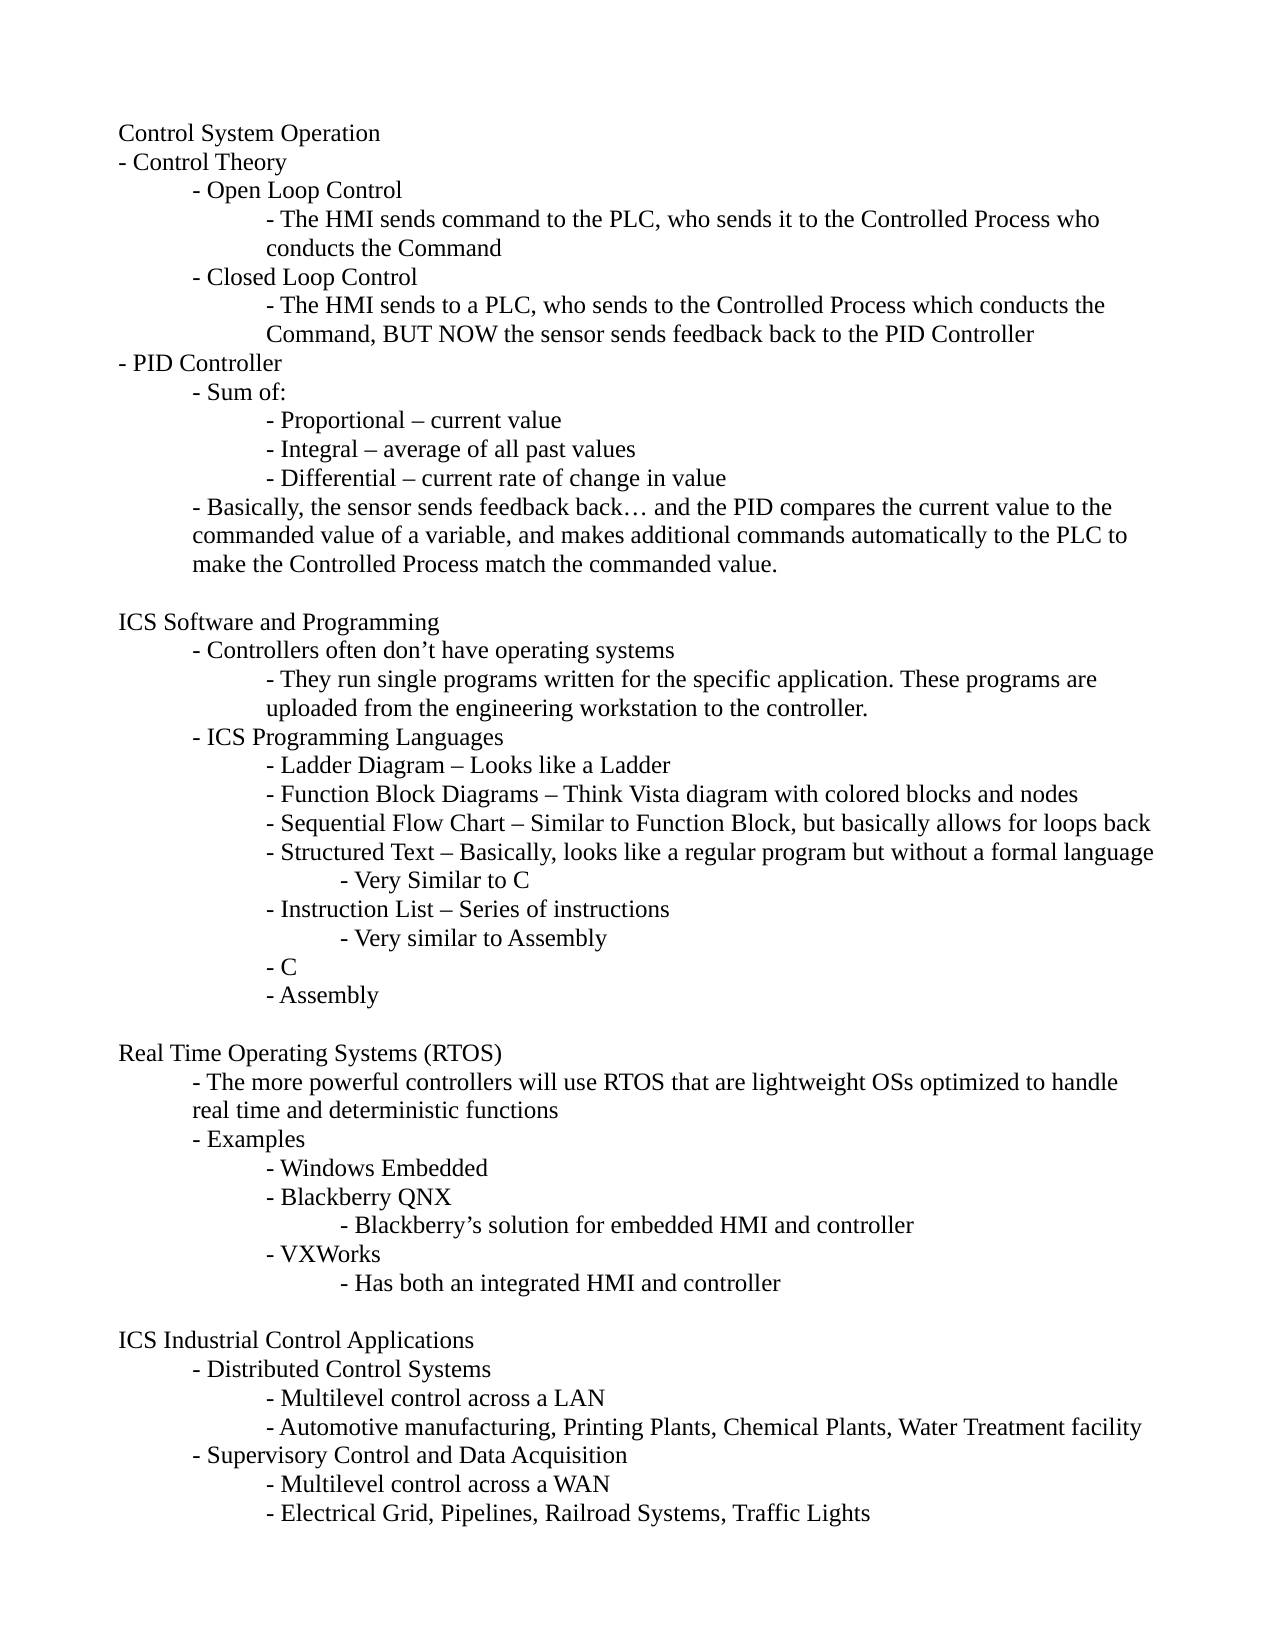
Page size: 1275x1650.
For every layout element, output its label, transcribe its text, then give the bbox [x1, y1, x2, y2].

text - Proportional – current value [118, 406, 1157, 434]
text - The more powerful controllers will use RTOS that are lightweight OSs optimized to handle real time and deterministic functions [118, 1067, 1157, 1124]
text - Structured Text – Basically, looks like a regular program but without a formal language [118, 837, 1157, 866]
text - PID Controller [118, 348, 1157, 377]
text - The HMI sends command to the PLC, who sends it to the Controlled Process who conducts the Command [118, 204, 1157, 262]
text - Ladder Diagram – Looks like a Ladder [118, 751, 1157, 779]
text - They run single programs written for the specific application. These programs are uploaded from the engineering workstation to the controller. [118, 664, 1157, 722]
text Control System Operation [118, 118, 1157, 147]
text - Blackberry’s solution for embedded HMI and controller [118, 1211, 1157, 1239]
text - Very similar to Assembly [118, 923, 1157, 952]
text - Windows Embedded [118, 1153, 1157, 1182]
text - Multilevel control across a WAN [118, 1469, 1157, 1498]
text - C [118, 952, 1157, 981]
text - Control Theory [118, 147, 1157, 176]
text - Controllers often don’t have operating systems [118, 636, 1157, 664]
text - Closed Loop Control [118, 262, 1157, 291]
text - ICS Programming Languages [118, 722, 1157, 751]
text - Differential – current rate of change in value [118, 463, 1157, 492]
text - Open Loop Control [118, 176, 1157, 204]
text - Sequential Flow Chart – Similar to Function Block, but basically allows for loops back [118, 808, 1157, 837]
text - Sum of: [118, 377, 1157, 406]
text - Instruction List – Series of instructions [118, 894, 1157, 923]
text - Automotive manufacturing, Printing Plants, Chemical Plants, Water Treatment facility [118, 1412, 1157, 1441]
text - Electrical Grid, Pipelines, Railroad Systems, Traffic Lights [118, 1498, 1157, 1527]
text - Multilevel control across a LAN [118, 1383, 1157, 1412]
text ICS Software and Programming [118, 607, 1157, 636]
text - Function Block Diagrams – Think Vista diagram with colored blocks and nodes [118, 779, 1157, 808]
text - Blackberry QNX [118, 1182, 1157, 1211]
text - Integral – average of all past values [118, 434, 1157, 463]
text - VXWorks [118, 1239, 1157, 1268]
text - Very Similar to C [118, 866, 1157, 894]
text - Assembly [118, 981, 1157, 1009]
text - Basically, the sensor sends feedback back… and the PID compares the current value to the commanded value of a variable, and makes additional commands automatically to the PLC to make the Controlled Process match the commanded value. [118, 492, 1157, 578]
text - Distributed Control Systems [118, 1354, 1157, 1383]
text - Supervisory Control and Data Acquisition [118, 1441, 1157, 1469]
text ICS Industrial Control Applications [118, 1326, 1157, 1354]
text Real Time Operating Systems (RTOS) [118, 1038, 1157, 1067]
text - Has both an integrated HMI and controller [118, 1268, 1157, 1297]
text - Examples [118, 1124, 1157, 1153]
text - The HMI sends to a PLC, who sends to the Controlled Process which conducts the Command, BUT NOW the sensor sends feedback back to the PID Controller [118, 291, 1157, 348]
